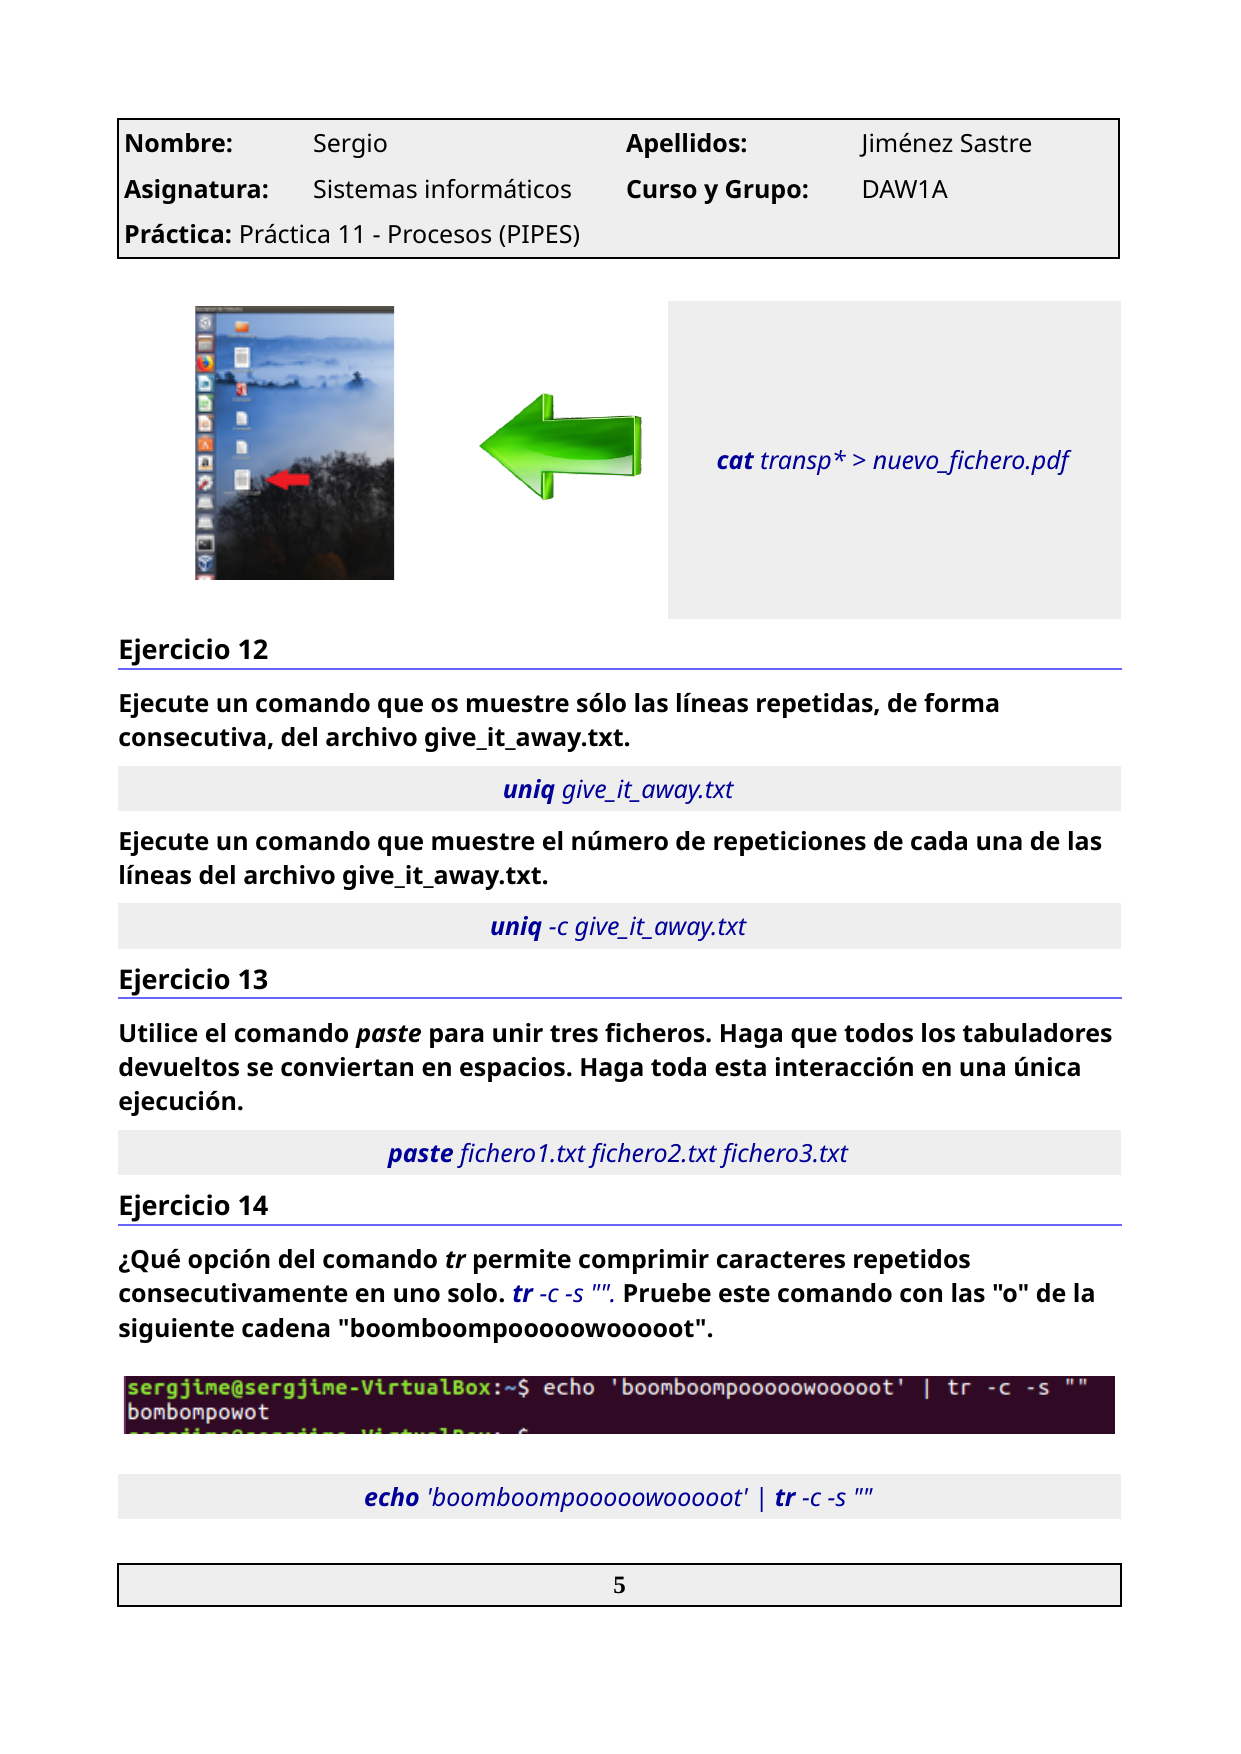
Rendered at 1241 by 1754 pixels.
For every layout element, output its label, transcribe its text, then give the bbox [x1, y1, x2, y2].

table_header [471, 301, 667, 619]
table_header [118, 670, 1122, 686]
table_cell echo 'boomboompooooowooooot' | tr -c -s "" [118, 1474, 1121, 1519]
text Ejecute un comando que os muestre sólo las líneas repetidas, de forma consecutiva, del archivo give_it_away.txt. [118, 686, 1122, 754]
table_header [118, 1226, 1122, 1242]
text Ejercicio 14 [118, 1187, 1122, 1224]
table_header [118, 1356, 1121, 1474]
text Ejercicio 12 [118, 631, 1122, 668]
text Ejercicio 13 [118, 960, 1122, 997]
table_header cat transp* > nuevo_fichero.pdf [668, 301, 1121, 619]
picture [195, 306, 395, 580]
table_header paste fichero1.txt fichero2.txt fichero3.txt [118, 1130, 1121, 1175]
table_header uniq give_it_away.txt [118, 766, 1121, 811]
table_header uniq -c give_it_away.txt [118, 903, 1121, 949]
table_header [118, 999, 1122, 1016]
text Ejecute un comando que muestre el número de repeticiones de cada una de las líneas del archivo give_it_away.txt. [118, 823, 1122, 891]
picture [472, 355, 648, 530]
text Utilice el comando paste para unir tres ficheros. Haga que todos los tabuladores devueltos se conviertan en espacios. Haga toda esta interacción en una única ejecución. [118, 1016, 1122, 1118]
picture [123, 1376, 1115, 1434]
table_header [118, 301, 471, 619]
text ¿Qué opción del comando tr permite comprimir caracteres repetidos consecutivamente en uno solo. tr -c -s "". Pruebe este comando con las "o" de la siguiente cadena "boomboompooooowooooot". [118, 1242, 1122, 1344]
